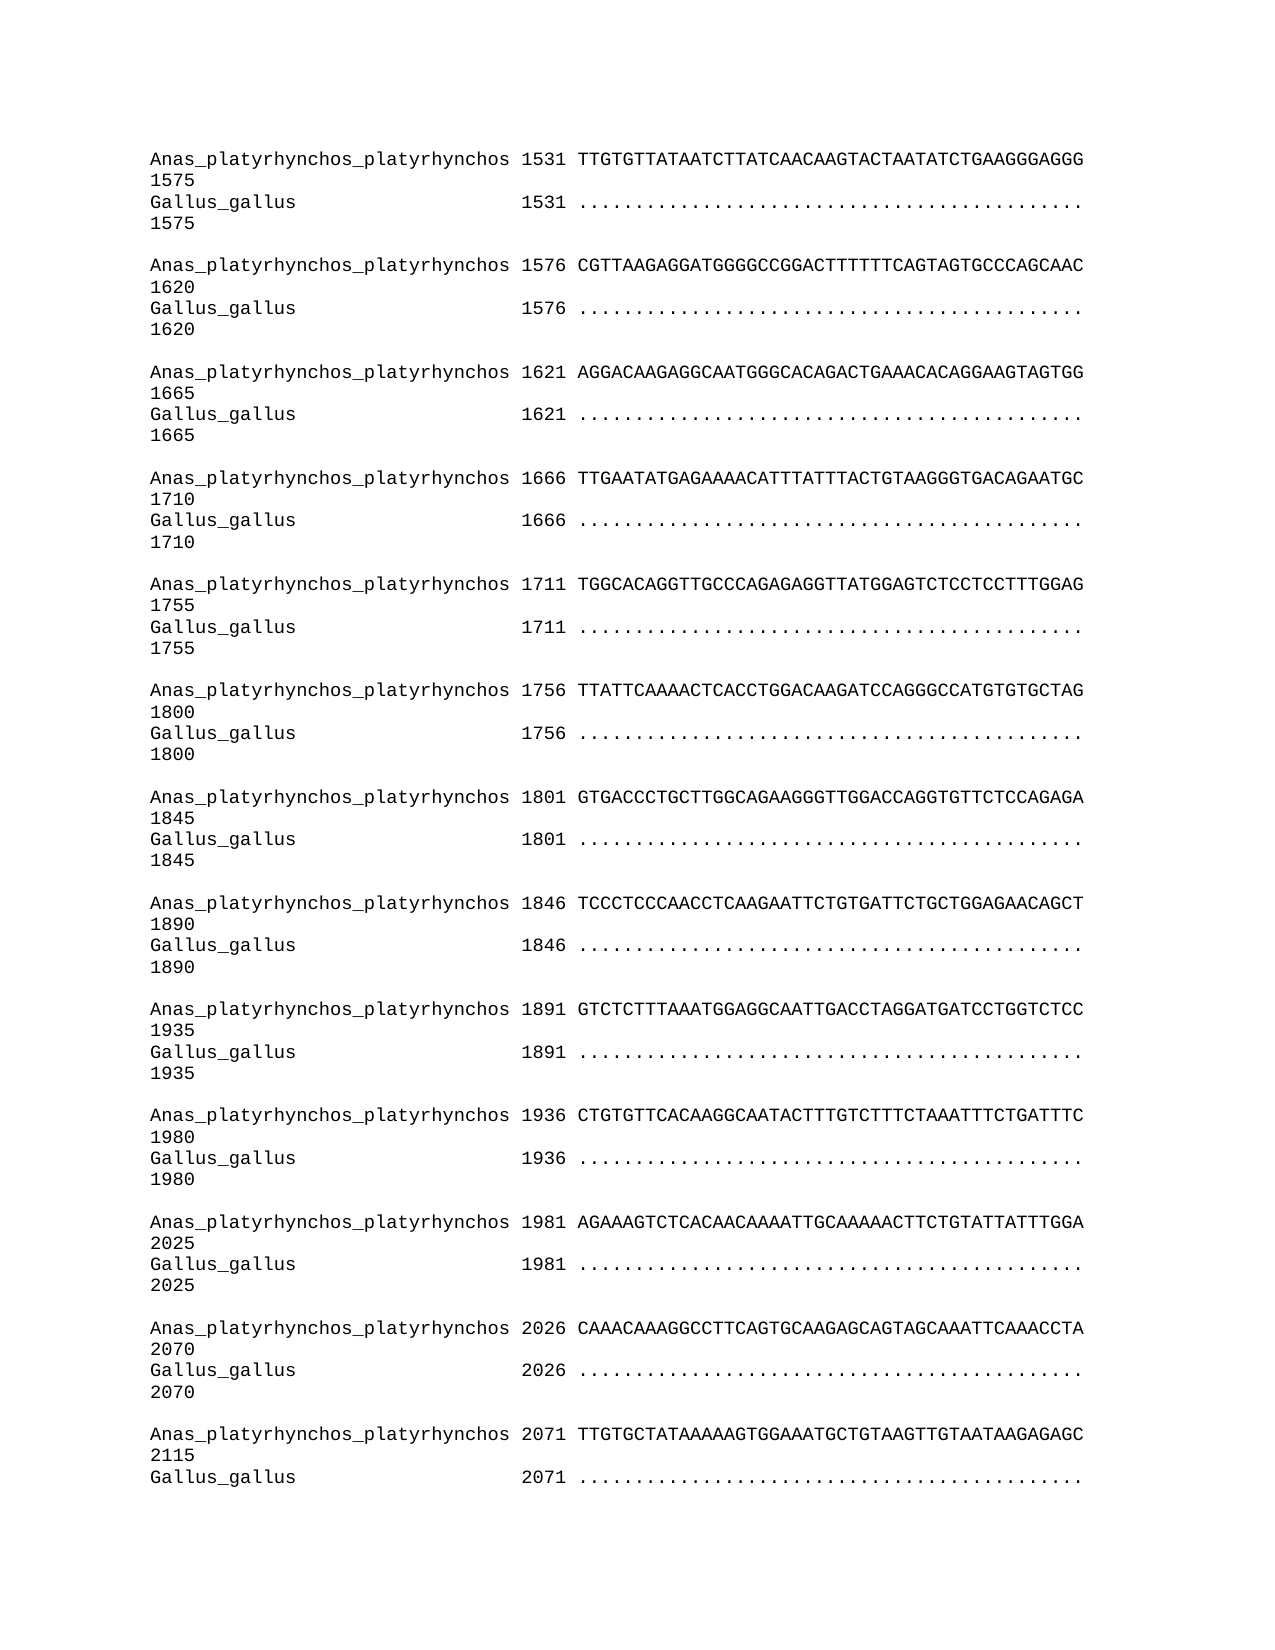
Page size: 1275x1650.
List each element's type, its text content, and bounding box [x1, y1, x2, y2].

text Gallus_gallus 1621 ............................................. 1665 [150, 405, 1125, 447]
text Anas_platyrhynchos_platyrhynchos 2026 CAAACAAAGGCCTTCAGTGCAAGAGCAGTAGCAAATTCAAACCTA 2070 [150, 1319, 1125, 1361]
text Anas_platyrhynchos_platyrhynchos 1666 TTGAATATGAGAAAACATTTATTTACTGTAAGGGTGACAGAATGC 1710 [150, 469, 1125, 511]
text Gallus_gallus 2026 ............................................. 2070 [150, 1361, 1125, 1404]
text Gallus_gallus 1846 ............................................. 1890 [150, 936, 1125, 979]
text Gallus_gallus 1711 ............................................. 1755 [150, 617, 1125, 660]
text Gallus_gallus 1936 ............................................. 1980 [150, 1149, 1125, 1191]
text Anas_platyrhynchos_platyrhynchos 1711 TGGCACAGGTTGCCCAGAGAGGTTATGGAGTCTCCTCCTTTGGAG 1755 [150, 575, 1125, 617]
text Gallus_gallus 1756 ............................................. 1800 [150, 724, 1125, 766]
text Gallus_gallus 1666 ............................................. 1710 [150, 511, 1125, 554]
text Anas_platyrhynchos_platyrhynchos 1531 TTGTGTTATAATCTTATCAACAAGTACTAATATCTGAAGGGAGGG 1575 [150, 150, 1125, 192]
text Anas_platyrhynchos_platyrhynchos 1801 GTGACCCTGCTTGGCAGAAGGGTTGGACCAGGTGTTCTCCAGAGA 1845 [150, 787, 1125, 830]
text Anas_platyrhynchos_platyrhynchos 1981 AGAAAGTCTCACAACAAAATTGCAAAAACTTCTGTATTATTTGGA 2025 [150, 1212, 1125, 1255]
text Anas_platyrhynchos_platyrhynchos 1846 TCCCTCCCAACCTCAAGAATTCTGTGATTCTGCTGGAGAACAGCT 1890 [150, 894, 1125, 936]
text Gallus_gallus 1576 ............................................. 1620 [150, 299, 1125, 341]
text Gallus_gallus 1801 ............................................. 1845 [150, 830, 1125, 872]
text Gallus_gallus 1891 ............................................. 1935 [150, 1042, 1125, 1085]
text Gallus_gallus 1531 ............................................. 1575 [150, 192, 1125, 235]
text Anas_platyrhynchos_platyrhynchos 2071 TTGTGCTATAAAAAGTGGAAATGCTGTAAGTTGTAATAAGAGAGC 2115 [150, 1425, 1125, 1467]
text Anas_platyrhynchos_platyrhynchos 1621 AGGACAAGAGGCAATGGGCACAGACTGAAACACAGGAAGTAGTGG 1665 [150, 362, 1125, 405]
text Anas_platyrhynchos_platyrhynchos 1891 GTCTCTTTAAATGGAGGCAATTGACCTAGGATGATCCTGGTCTCC 1935 [150, 1000, 1125, 1042]
text Anas_platyrhynchos_platyrhynchos 1936 CTGTGTTCACAAGGCAATACTTTGTCTTTCTAAATTTCTGATTTC 1980 [150, 1106, 1125, 1149]
text Anas_platyrhynchos_platyrhynchos 1756 TTATTCAAAACTCACCTGGACAAGATCCAGGGCCATGTGTGCTAG 1800 [150, 681, 1125, 724]
text Gallus_gallus 2071 ............................................. [150, 1467, 1125, 1489]
text Anas_platyrhynchos_platyrhynchos 1576 CGTTAAGAGGATGGGGCCGGACTTTTTTCAGTAGTGCCCAGCAAC 1620 [150, 256, 1125, 299]
text Gallus_gallus 1981 ............................................. 2025 [150, 1255, 1125, 1297]
